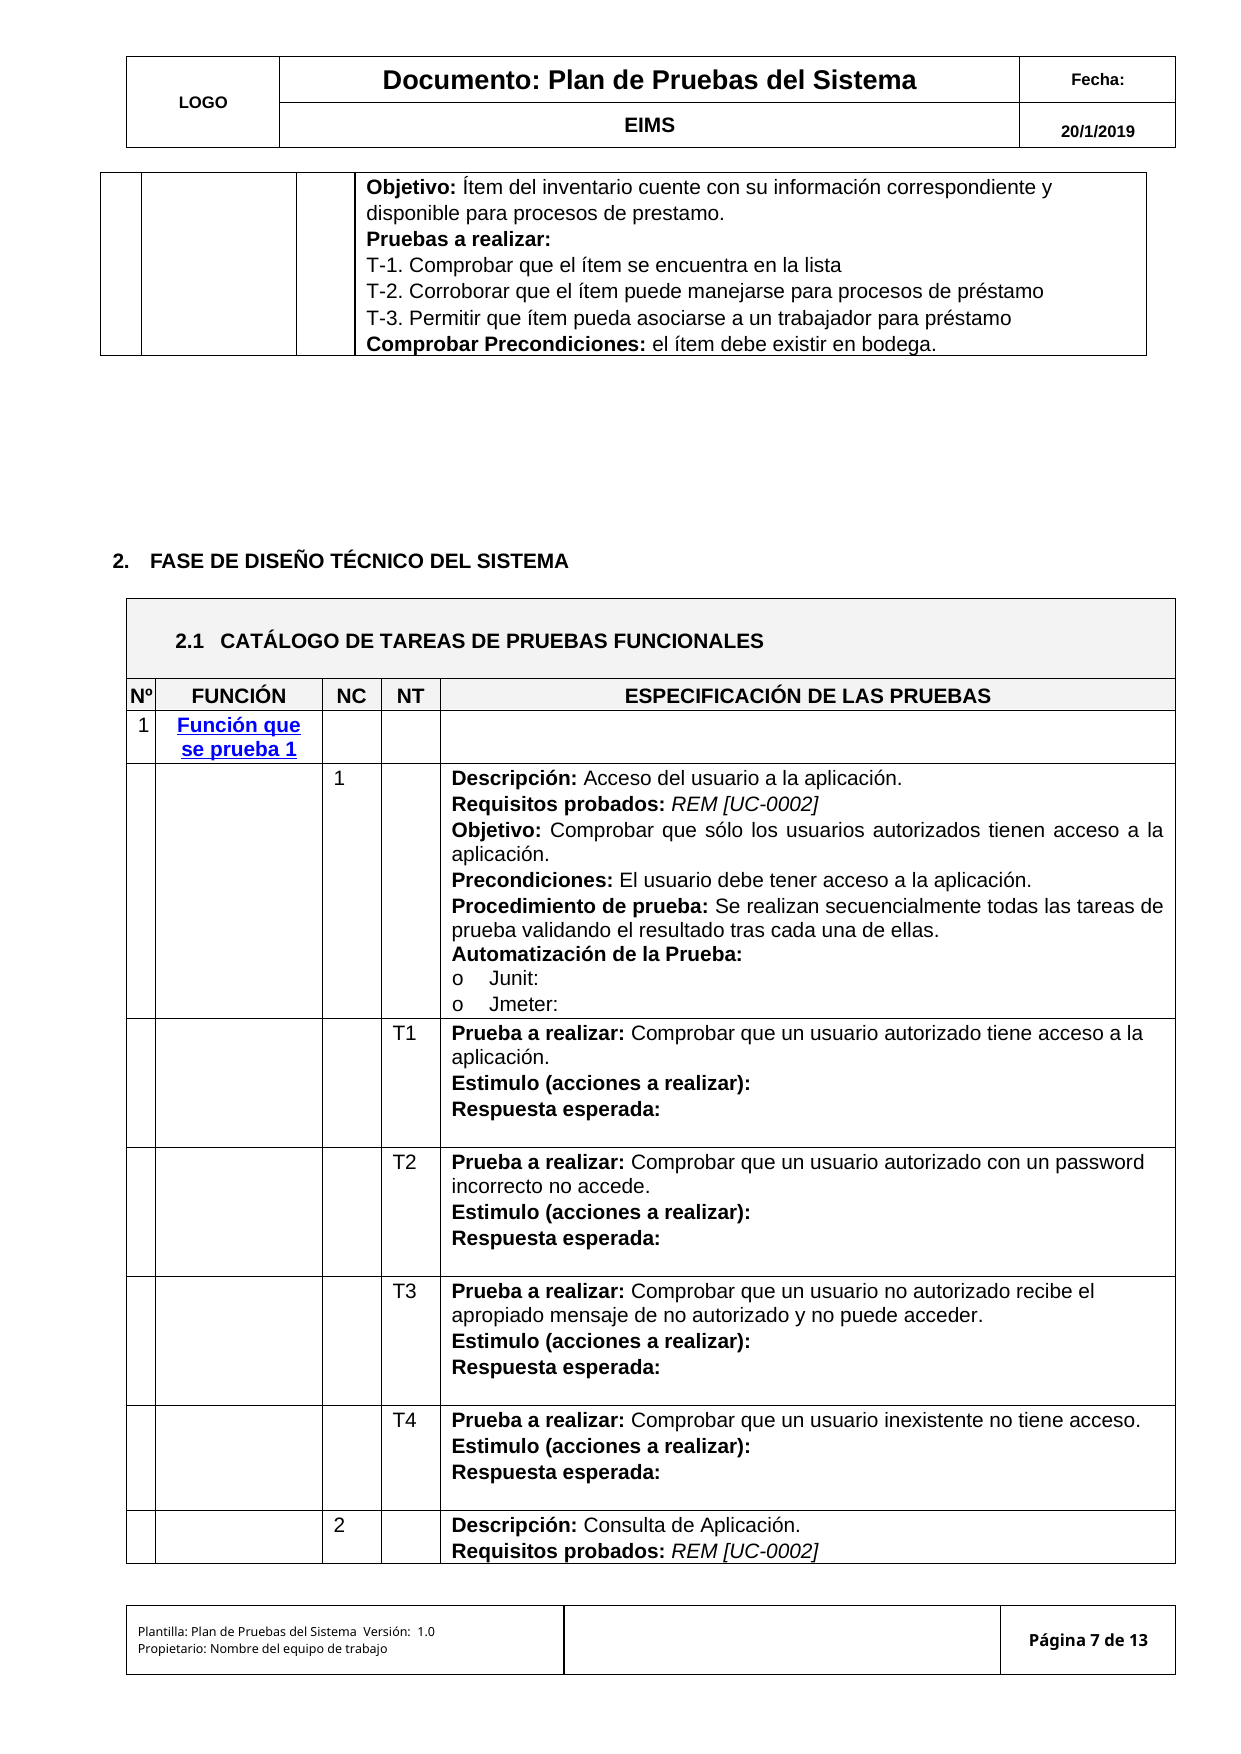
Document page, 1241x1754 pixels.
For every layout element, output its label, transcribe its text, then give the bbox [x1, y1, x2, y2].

table_cell 2 [323, 1511, 381, 1563]
table_cell [156, 1406, 322, 1510]
table_cell [441, 711, 1175, 763]
table_cell Prueba a realizar: Comprobar que un usuario no autorizado recibe el apropiado mensaje de no autorizado y no puede acceder. Estimulo (acciones a realizar): Respuesta esperada: [441, 1277, 1175, 1405]
table_cell [156, 1277, 322, 1405]
table_cell Nº [127, 679, 155, 709]
table_cell [127, 1511, 155, 1563]
table_cell Descripción: Acceso del usuario a la aplicación. Requisitos probados: REM [UC-0002] Objetivo: Comprobar que sólo los usuarios autorizados tienen acceso a la aplicación. Precondiciones: El usuario debe tener acceso a la aplicación. Procedimiento de prueba: Se realizan secuencialmente todas las tareas de prueba validando el resultado tras cada una de ellas. Automatización de la Prueba: Junit: Jmeter: [441, 764, 1175, 1017]
table_cell T1 [382, 1019, 440, 1147]
table_cell [156, 1019, 322, 1147]
table_cell [156, 1511, 322, 1563]
table_cell [156, 1148, 322, 1276]
table_cell 1 [127, 711, 155, 763]
table_cell Descripción: Consulta de Aplicación. Requisitos probados: REM [UC-0002] [441, 1511, 1175, 1563]
table_cell [382, 711, 440, 763]
table_cell T4 [382, 1406, 440, 1510]
table_cell [382, 764, 440, 1017]
table_cell NC [323, 679, 381, 709]
table_cell Prueba a realizar: Comprobar que un usuario autorizado con un password incorrecto no accede. Estimulo (acciones a realizar): Respuesta esperada: [441, 1148, 1175, 1276]
subtitle FASE DE DISEÑO TÉCNICO DEL SISTEMA [112, 531, 1181, 573]
table_cell 1 [323, 764, 381, 1017]
table_cell [101, 173, 141, 355]
table_cell [323, 1148, 381, 1276]
table_cell [156, 764, 322, 1017]
table_cell ESPECIFICACIÓN DE LAS PRUEBAS [441, 679, 1175, 709]
table_cell Objetivo: Ítem del inventario cuente con su información correspondiente y disponible para procesos de prestamo. Pruebas a realizar: T-1. Comprobar que el ítem se encuentra en la lista T-2. Corroborar que el ítem puede manejarse para procesos de préstamo T-3. Permitir que ítem pueda asociarse a un trabajador para préstamo Comprobar Precondiciones: el ítem debe existir en bodega. [356, 173, 1146, 355]
table_cell [127, 1019, 155, 1147]
table_cell Prueba a realizar: Comprobar que un usuario autorizado tiene acceso a la aplicación. Estimulo (acciones a realizar): Respuesta esperada: [441, 1019, 1175, 1147]
table_cell [382, 1511, 440, 1563]
table_cell T3 [382, 1277, 440, 1405]
table_cell [142, 173, 296, 355]
table_cell [323, 1406, 381, 1510]
table_cell [127, 1148, 155, 1276]
table_header CATÁLOGO DE TAREAS DE PRUEBAS FUNCIONALES [127, 599, 1175, 678]
table_cell [297, 173, 354, 355]
table_cell Prueba a realizar: Comprobar que un usuario inexistente no tiene acceso. Estimulo (acciones a realizar): Respuesta esperada: [441, 1406, 1175, 1510]
table_cell [127, 1277, 155, 1405]
table_cell NT [382, 679, 440, 709]
table_cell [323, 1019, 381, 1147]
table_cell [127, 1406, 155, 1510]
table_cell FUNCIÓN [156, 679, 322, 709]
table_cell [323, 1277, 381, 1405]
table_cell [127, 764, 155, 1017]
table_cell Función que se prueba 1 [156, 711, 322, 763]
table_cell [323, 711, 381, 763]
table_cell T2 [382, 1148, 440, 1276]
